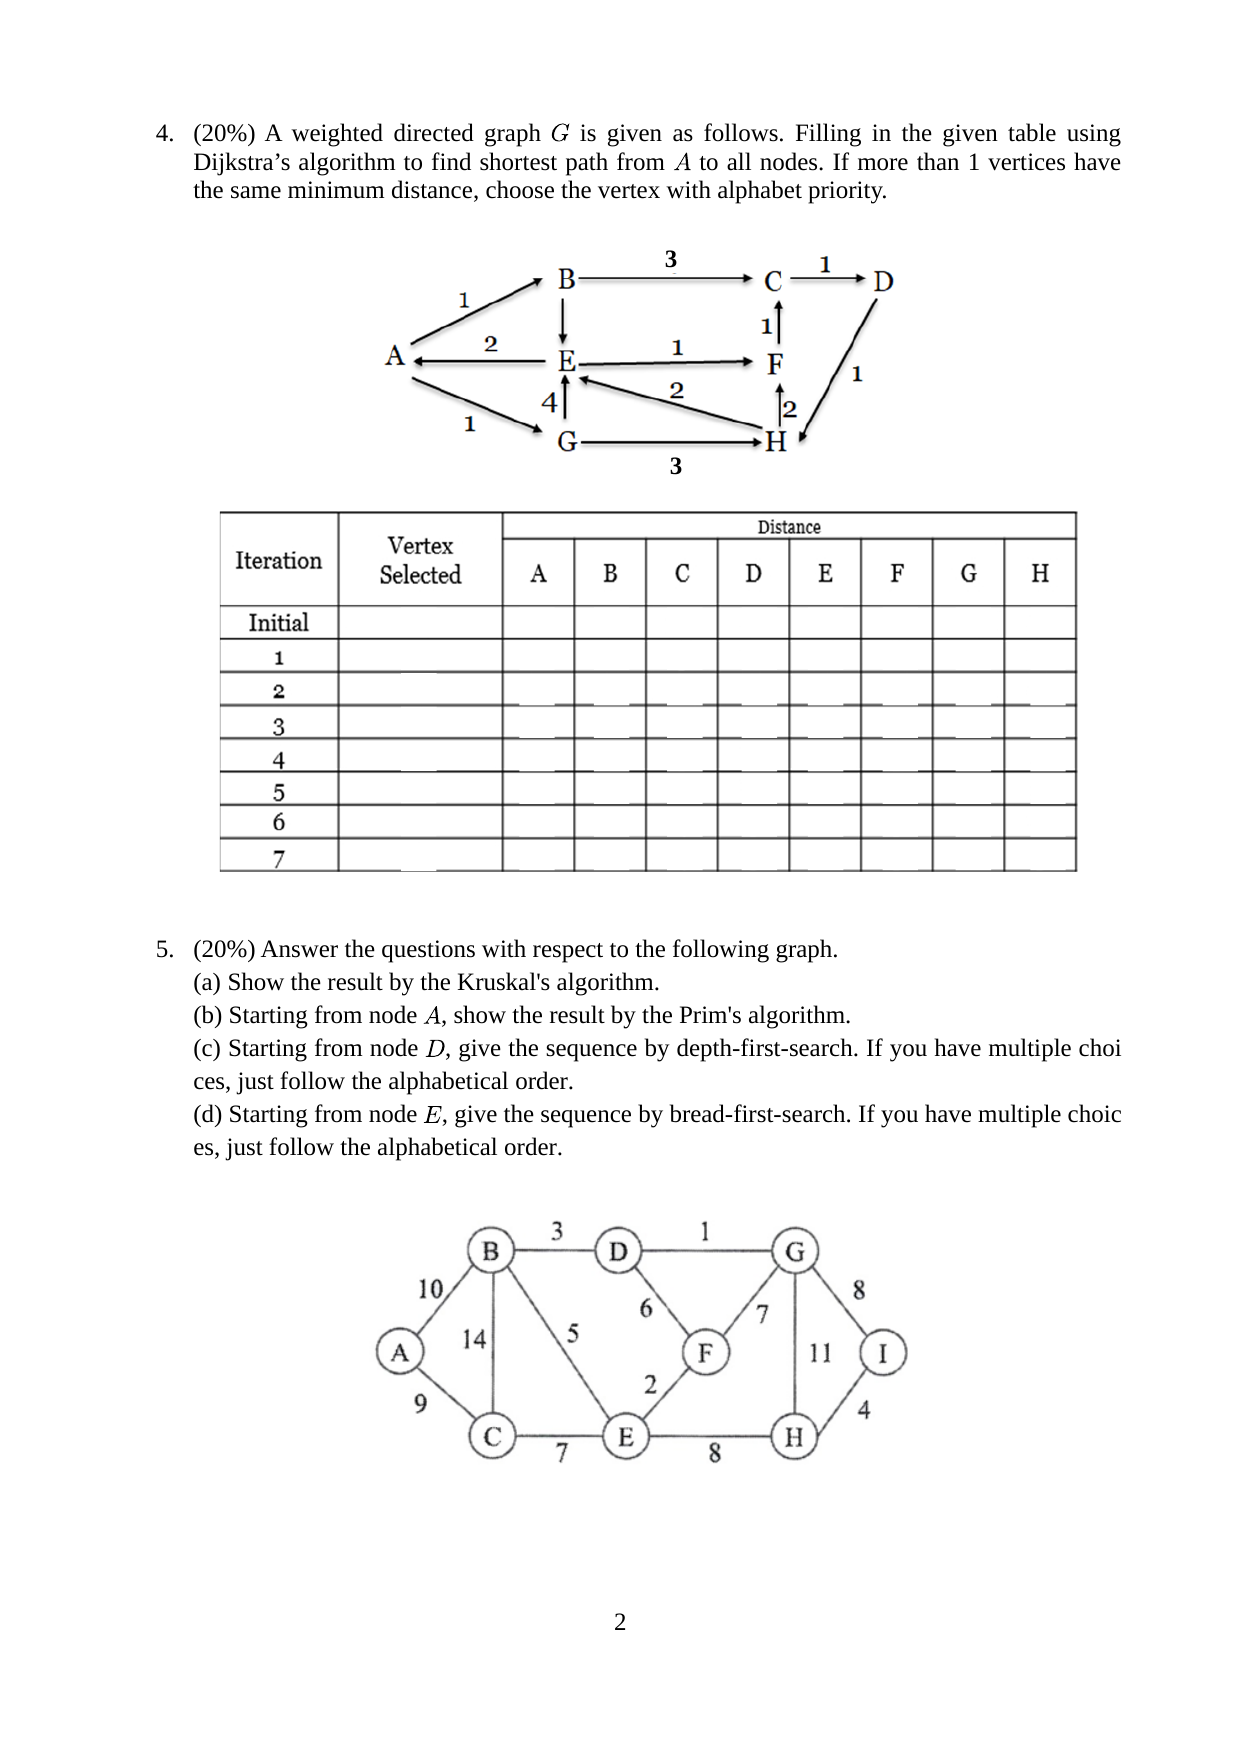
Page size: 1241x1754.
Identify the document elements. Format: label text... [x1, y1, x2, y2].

list (20%) A weighted directed graph is given as follows. Filling in the given table using Dijkstra’s algorithm to find shortest path from to all nodes. If more than 1 vertices have the same minimum distance, choose the vertex with alphabet priority. [156, 118, 1122, 262]
picture [367, 230, 927, 495]
picture [364, 1207, 945, 1478]
list (20%) Answer the questions with respect to the following graph. (a) Show the result by the Kruskal's algorithm. (b) Starting from node , show the result by the Prim's algorithm. (c) Starting from node , give the sequence by depth-first-search. If you have multiple choi ces, just follow the alphabetical order. (d) Starting from node , give the sequence by bread-first-search. If you have multiple choices, just follow the alphabetical order. [156, 934, 1122, 1557]
picture [219, 510, 1080, 872]
